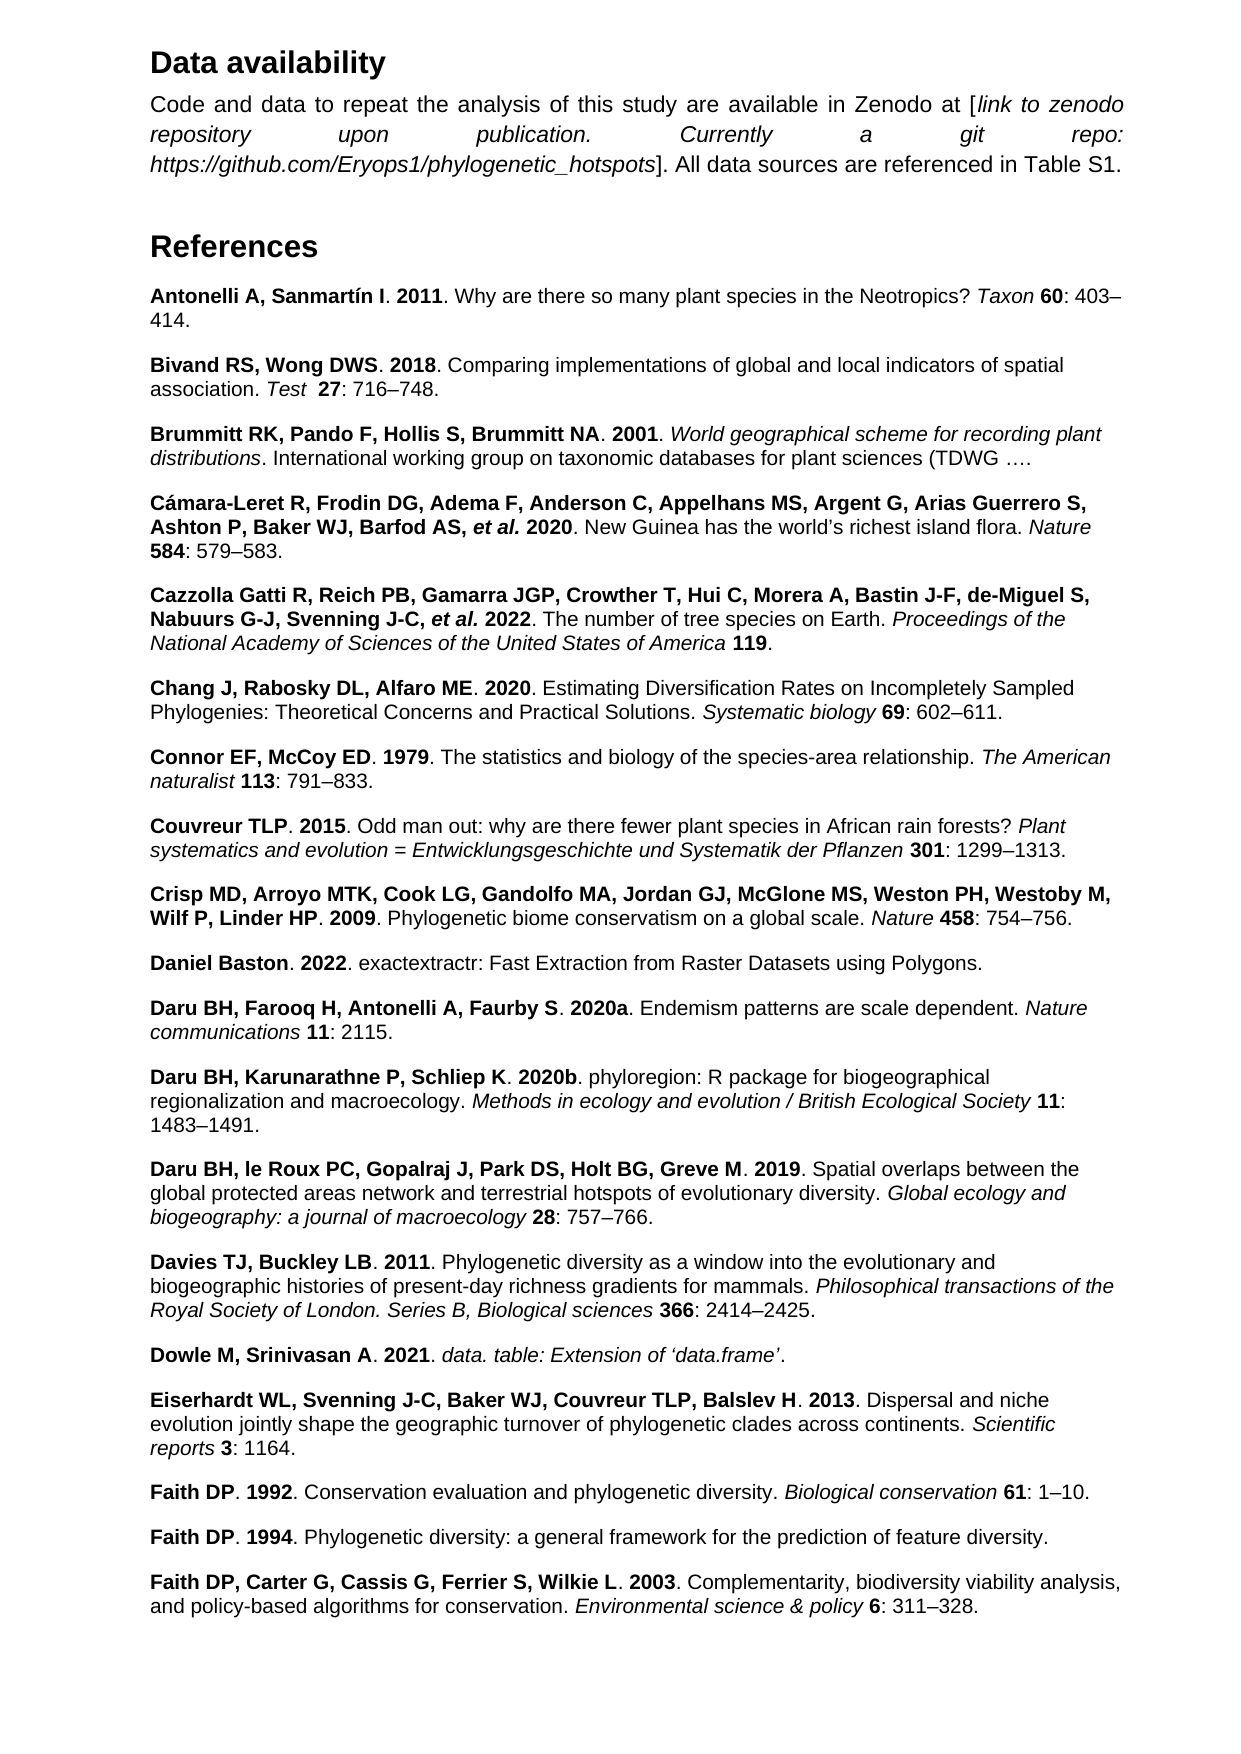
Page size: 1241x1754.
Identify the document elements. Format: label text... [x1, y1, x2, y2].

text Bivand RS, Wong DWS. 2018. Comparing implementations of global and local indicators of spatial association. Test 27: 716–748. [150, 353, 1124, 401]
subtitle References [150, 228, 1124, 263]
text Daru BH, Karunarathne P, Schliep K. 2020b. phyloregion: R package for biogeographical regionalization and macroecology. Methods in ecology and evolution / British Ecological Society 11: 1483–1491. [150, 1064, 1124, 1136]
text Brummitt RK, Pando F, Hollis S, Brummitt NA. 2001. World geographical scheme for recording plant distributions. International working group on taxonomic databases for plant sciences (TDWG …. [150, 422, 1124, 470]
subtitle Data availability [150, 44, 1124, 80]
text Crisp MD, Arroyo MTK, Cook LG, Gandolfo MA, Jordan GJ, McGlone MS, Weston PH, Westoby M, Wilf P, Linder HP. 2009. Phylogenetic biome conservatism on a global scale. Nature 458: 754–756. [150, 882, 1124, 930]
text Daniel Baston. 2022. exactextractr: Fast Extraction from Raster Datasets using Polygons. [150, 951, 1124, 975]
text Code and data to repeat the analysis of this study are available in Zenodo at [link to zenodo repository upon publication. Currently a git repo: https://github.com/Eryops1/phylogenetic_hotspots]. All data sources are referenced in Table S1. [150, 91, 1124, 177]
text Connor EF, McCoy ED. 1979. The statistics and biology of the species-area relationship. The American naturalist 113: 791–833. [150, 745, 1124, 793]
text Daru BH, Farooq H, Antonelli A, Faurby S. 2020a. Endemism patterns are scale dependent. Nature communications 11: 2115. [150, 996, 1124, 1044]
text Faith DP, Carter G, Cassis G, Ferrier S, Wilkie L. 2003. Complementarity, biodiversity viability analysis, and policy-based algorithms for conservation. Environmental science & policy 6: 311–328. [150, 1570, 1124, 1618]
text Cámara-Leret R, Frodin DG, Adema F, Anderson C, Appelhans MS, Argent G, Arias Guerrero S, Ashton P, Baker WJ, Barfod AS, et al. 2020. New Guinea has the world’s richest island flora. Nature 584: 579–583. [150, 491, 1124, 562]
text Davies TJ, Buckley LB. 2011. Phylogenetic diversity as a window into the evolutionary and biogeographic histories of present-day richness gradients for mammals. Philosophical transactions of the Royal Society of London. Series B, Biological sciences 366: 2414–2425. [150, 1250, 1124, 1322]
text Faith DP. 1994. Phylogenetic diversity: a general framework for the prediction of feature diversity. [150, 1525, 1124, 1549]
text Cazzolla Gatti R, Reich PB, Gamarra JGP, Crowther T, Hui C, Morera A, Bastin J-F, de-Miguel S, Nabuurs G-J, Svenning J-C, et al. 2022. The number of tree species on Earth. Proceedings of the National Academy of Sciences of the United States of America 119. [150, 583, 1124, 655]
text Dowle M, Srinivasan A. 2021. data. table: Extension of ‘data.frame’. [150, 1343, 1124, 1367]
text Couvreur TLP. 2015. Odd man out: why are there fewer plant species in African rain forests? Plant systematics and evolution = Entwicklungsgeschichte und Systematik der Pflanzen 301: 1299–1313. [150, 813, 1124, 861]
text Chang J, Rabosky DL, Alfaro ME. 2020. Estimating Diversification Rates on Incompletely Sampled Phylogenies: Theoretical Concerns and Practical Solutions. Systematic biology 69: 602–611. [150, 676, 1124, 724]
text Faith DP. 1992. Conservation evaluation and phylogenetic diversity. Biological conservation 61: 1–10. [150, 1480, 1124, 1504]
text Daru BH, le Roux PC, Gopalraj J, Park DS, Holt BG, Greve M. 2019. Spatial overlaps between the global protected areas network and terrestrial hotspots of evolutionary diversity. Global ecology and biogeography: a journal of macroecology 28: 757–766. [150, 1157, 1124, 1229]
text Antonelli A, Sanmartín I. 2011. Why are there so many plant species in the Neotropics? Taxon 60: 403–414. [150, 284, 1124, 332]
text Eiserhardt WL, Svenning J-C, Baker WJ, Couvreur TLP, Balslev H. 2013. Dispersal and niche evolution jointly shape the geographic turnover of phylogenetic clades across continents. Scientific reports 3: 1164. [150, 1387, 1124, 1459]
